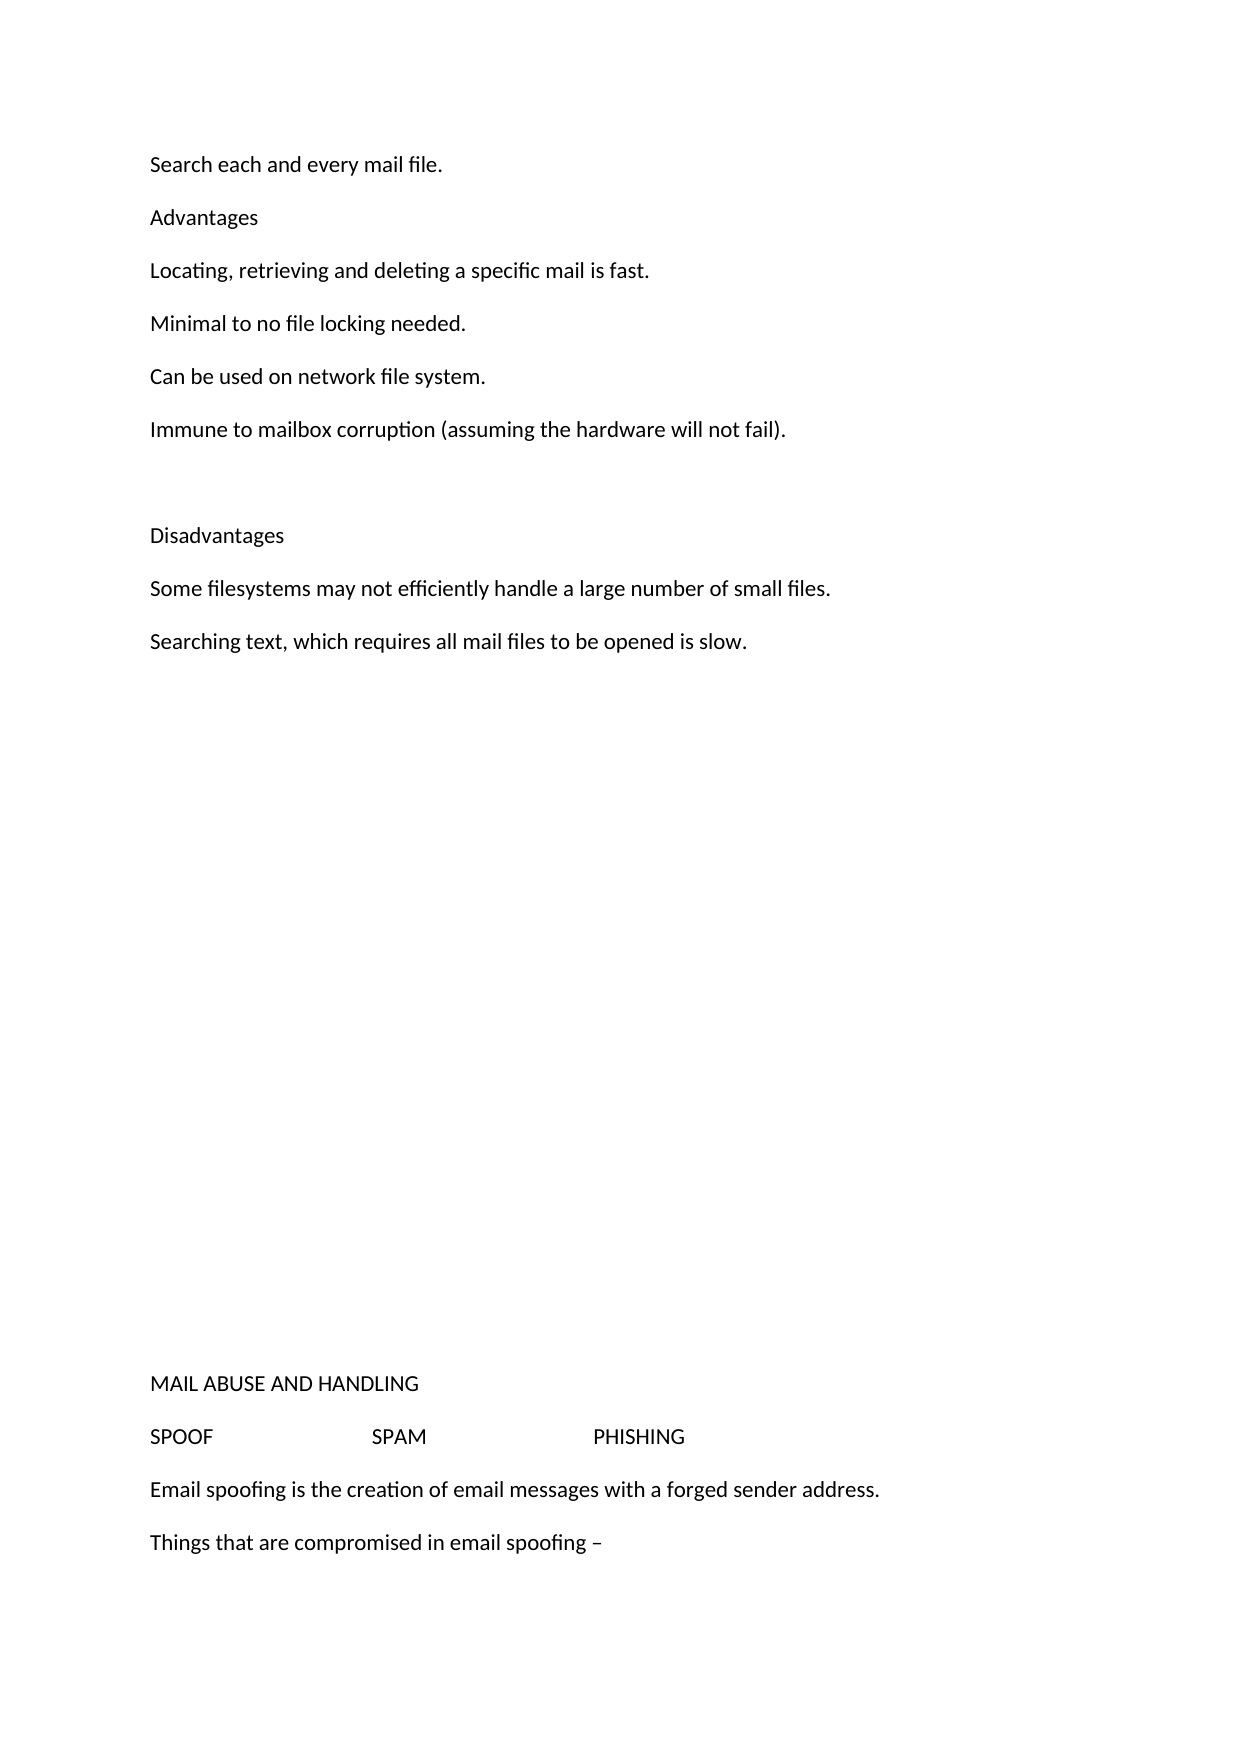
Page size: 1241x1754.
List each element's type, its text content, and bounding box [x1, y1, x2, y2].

text Disadvantages [150, 521, 1090, 549]
text Things that are compromised in email spoofing – [150, 1528, 1090, 1557]
text SPOOF SPAM PHISHING [150, 1422, 1090, 1451]
text Email spoofing is the creation of email messages with a forged sender address. [150, 1476, 1090, 1503]
text Some filesystems may not efficiently handle a large number of small files. [150, 574, 1090, 602]
text Search each and every mail file. [150, 150, 1090, 178]
text Immune to mailbox corruption (assuming the hardware will not fail). [150, 415, 1090, 443]
text Locating, retrieving and deleting a specific mail is fast. [150, 256, 1090, 284]
text Advantages [150, 203, 1090, 231]
text Searching text, which requires all mail files to be opened is slow. [150, 627, 1090, 655]
text Can be used on network file system. [150, 362, 1090, 390]
text Minimal to no file locking needed. [150, 309, 1090, 337]
text MAIL ABUSE AND HANDLING [150, 1369, 1090, 1397]
